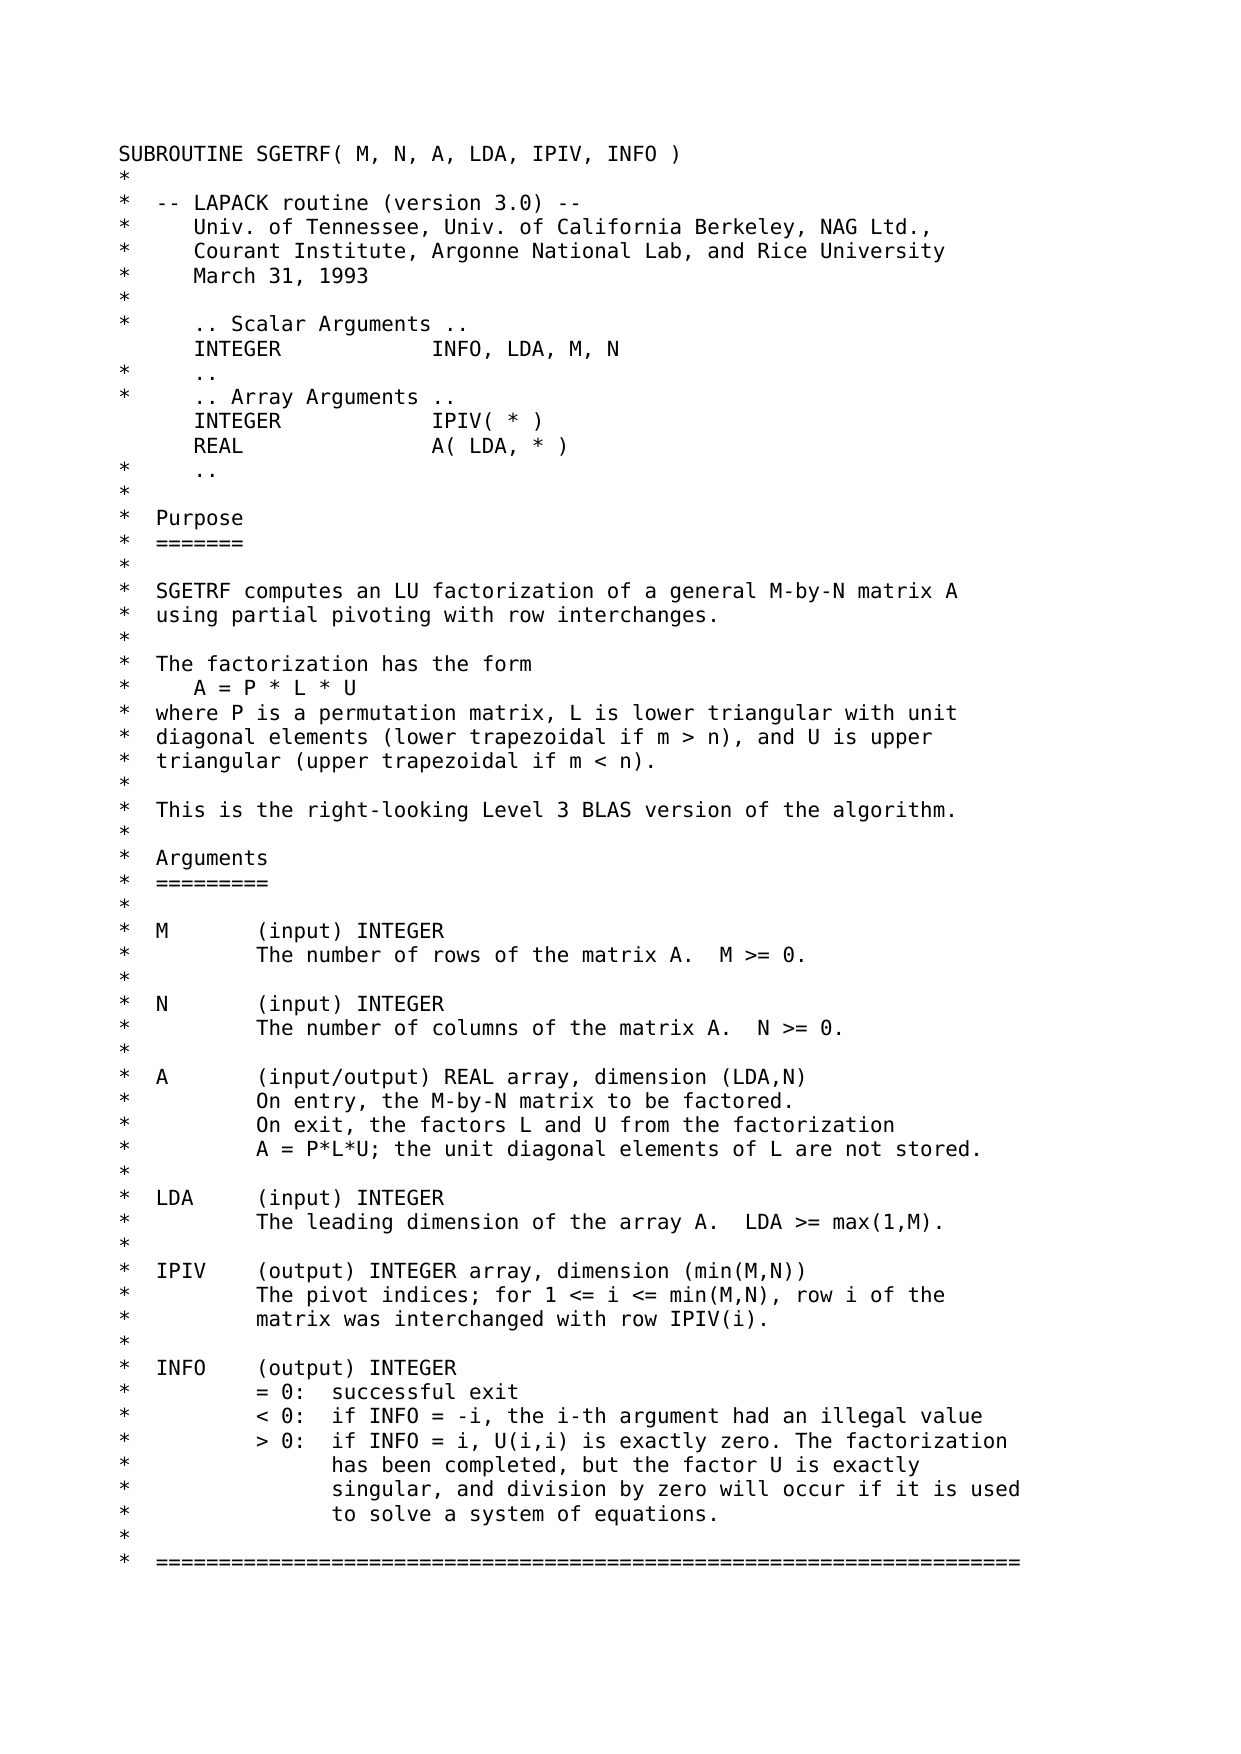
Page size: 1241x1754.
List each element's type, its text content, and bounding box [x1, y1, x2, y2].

text * diagonal elements (lower trapezoidal if m > n), and U is upper [118, 725, 1122, 749]
text SUBROUTINE SGETRF( M, N, A, LDA, IPIV, INFO ) [118, 142, 1122, 167]
text * ======= [118, 531, 1122, 555]
text * to solve a system of equations. [118, 1502, 1122, 1526]
text * .. [118, 458, 1122, 482]
text * The number of columns of the matrix A. N >= 0. [118, 1016, 1122, 1040]
text * [118, 167, 1122, 191]
text * Purpose [118, 506, 1122, 531]
text * matrix was interchanged with row IPIV(i). [118, 1307, 1122, 1332]
text INTEGER IPIV( * ) [118, 409, 1122, 434]
text * [118, 482, 1122, 506]
text * Courant Institute, Argonne National Lab, and Rice University [118, 239, 1122, 264]
text * Arguments [118, 846, 1122, 871]
text * [118, 1526, 1122, 1550]
text * using partial pivoting with row interchanges. [118, 603, 1122, 628]
text * [118, 773, 1122, 798]
text * [118, 895, 1122, 919]
text * This is the right-looking Level 3 BLAS version of the algorithm. [118, 798, 1122, 822]
text * [118, 288, 1122, 312]
text * ===================================================================== [118, 1550, 1122, 1574]
text * [118, 1332, 1122, 1356]
text * March 31, 1993 [118, 264, 1122, 288]
text * SGETRF computes an LU factorization of a general M-by-N matrix A [118, 579, 1122, 603]
text * [118, 555, 1122, 579]
text * Univ. of Tennessee, Univ. of California Berkeley, NAG Ltd., [118, 215, 1122, 239]
text * where P is a permutation matrix, L is lower triangular with unit [118, 701, 1122, 725]
text * The number of rows of the matrix A. M >= 0. [118, 943, 1122, 968]
text * N (input) INTEGER [118, 992, 1122, 1016]
text * A (input/output) REAL array, dimension (LDA,N) [118, 1065, 1122, 1089]
text * IPIV (output) INTEGER array, dimension (min(M,N)) [118, 1259, 1122, 1283]
text * INFO (output) INTEGER [118, 1356, 1122, 1380]
text * has been completed, but the factor U is exactly [118, 1453, 1122, 1477]
text * [118, 822, 1122, 846]
text * -- LAPACK routine (version 3.0) -- [118, 191, 1122, 215]
text * [118, 968, 1122, 992]
text * LDA (input) INTEGER [118, 1186, 1122, 1210]
text * M (input) INTEGER [118, 919, 1122, 943]
text * The factorization has the form [118, 652, 1122, 676]
text * A = P*L*U; the unit diagonal elements of L are not stored. [118, 1137, 1122, 1162]
text * > 0: if INFO = i, U(i,i) is exactly zero. The factorization [118, 1429, 1122, 1453]
text INTEGER INFO, LDA, M, N [118, 337, 1122, 361]
text * .. Array Arguments .. [118, 385, 1122, 409]
text * singular, and division by zero will occur if it is used [118, 1477, 1122, 1502]
text * = 0: successful exit [118, 1380, 1122, 1404]
text * .. Scalar Arguments .. [118, 312, 1122, 337]
text * On exit, the factors L and U from the factorization [118, 1113, 1122, 1137]
text * On entry, the M-by-N matrix to be factored. [118, 1089, 1122, 1113]
text * The leading dimension of the array A. LDA >= max(1,M). [118, 1210, 1122, 1234]
text * ========= [118, 871, 1122, 895]
text * < 0: if INFO = -i, the i-th argument had an illegal value [118, 1404, 1122, 1429]
text REAL A( LDA, * ) [118, 434, 1122, 458]
text * [118, 1162, 1122, 1186]
text * [118, 628, 1122, 652]
text * triangular (upper trapezoidal if m < n). [118, 749, 1122, 773]
text * [118, 1234, 1122, 1259]
text * A = P * L * U [118, 676, 1122, 701]
text * .. [118, 361, 1122, 385]
text * [118, 1040, 1122, 1065]
text * The pivot indices; for 1 <= i <= min(M,N), row i of the [118, 1283, 1122, 1307]
